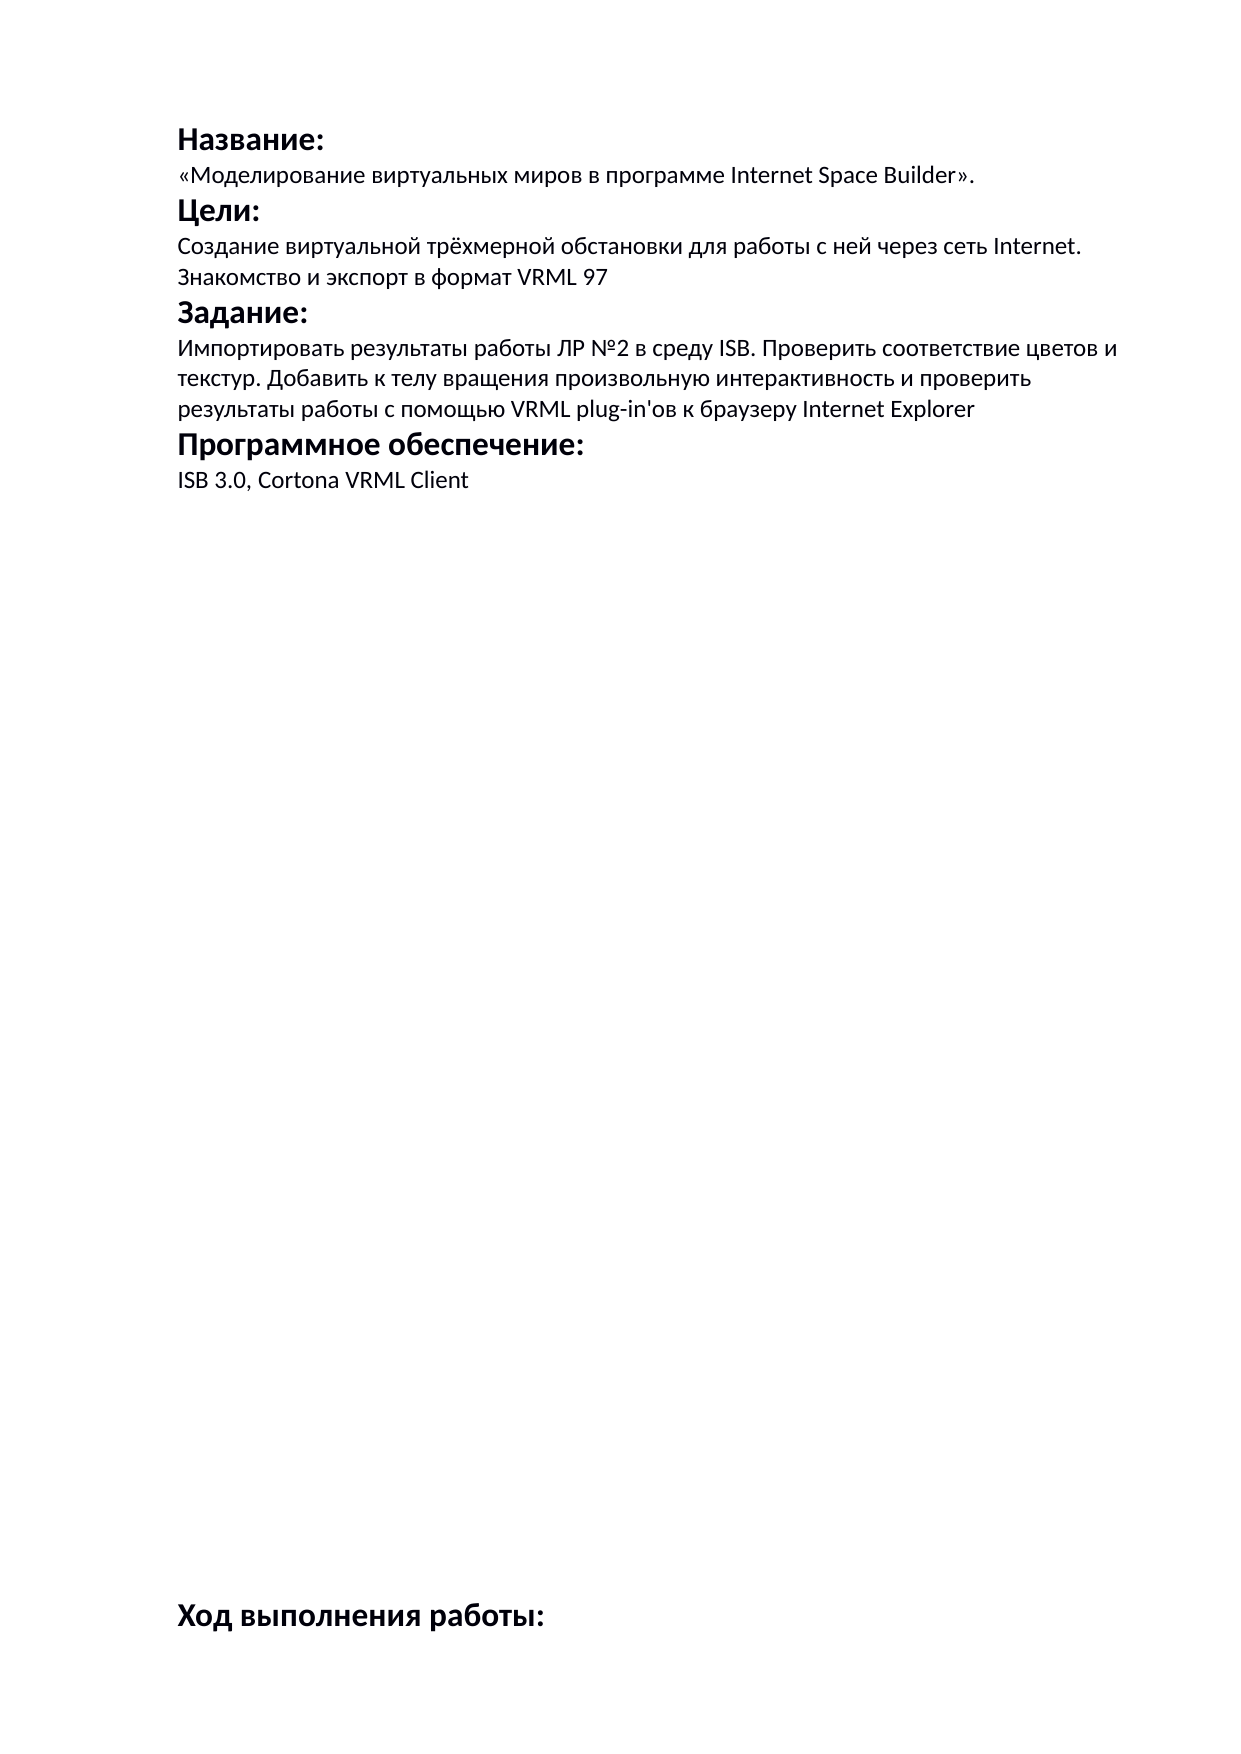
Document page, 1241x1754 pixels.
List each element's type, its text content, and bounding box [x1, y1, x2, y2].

text Импортировать результаты работы ЛР №2 в среду ISB. Проверить соответствие цветов и текстур. Добавить к телу вращения произвольную интерактивность и проверить результаты работы с помощью VRML plug-in'ов к браузеру Internet Explorer [177, 332, 1152, 423]
text «Моделирование виртуальных миров в программе Internet Space Builder». [177, 159, 1152, 189]
text Ход выполнения работы: [177, 1594, 1152, 1635]
text Создание виртуальной трёхмерной обстановки для работы с ней через сеть Internet. Знакомство и экспорт в формат VRML 97 [177, 230, 1152, 291]
text Цели: [177, 189, 1152, 230]
text Программное обеспечение: [177, 423, 1152, 464]
text Задание: [177, 291, 1152, 332]
text ISB 3.0, Cortona VRML Client [177, 464, 1152, 495]
text Название: [177, 118, 1152, 159]
